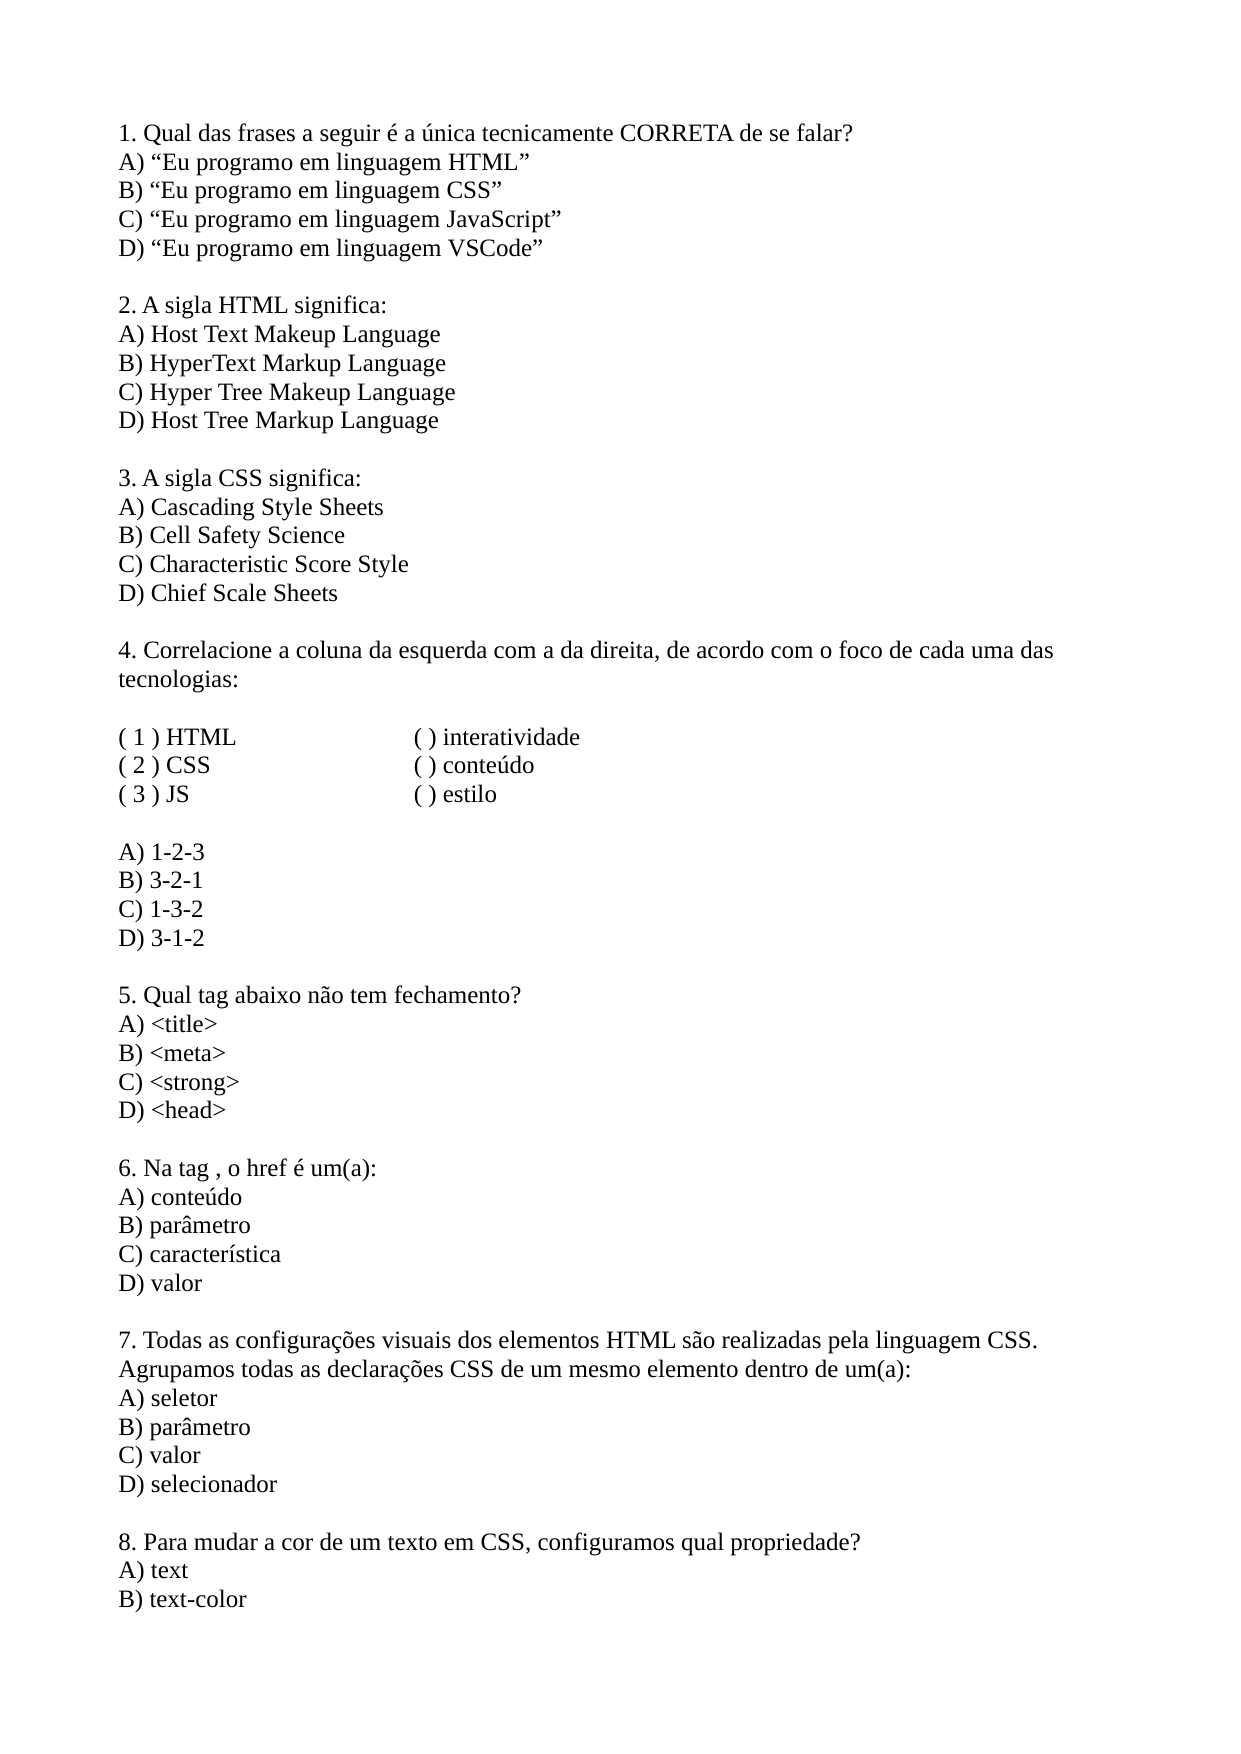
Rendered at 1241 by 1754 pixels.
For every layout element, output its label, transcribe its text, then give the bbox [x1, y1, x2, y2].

text C) 1-3-2 [118, 894, 1122, 923]
text 5. Qual tag abaixo não tem fechamento? [118, 981, 1122, 1009]
text A) text [118, 1556, 1122, 1584]
text D) Chief Scale Sheets [118, 578, 1122, 607]
text 8. Para mudar a cor de um texto em CSS, configuramos qual propriedade? [118, 1527, 1122, 1556]
text A) “Eu programo em linguagem HTML” [118, 147, 1122, 176]
text C) característica [118, 1239, 1122, 1268]
text D) Host Tree Markup Language [118, 406, 1122, 434]
text B) parâmetro [118, 1412, 1122, 1441]
text B) Cell Safety Science [118, 521, 1122, 549]
text D) <head> [118, 1096, 1122, 1124]
text D) selecionador [118, 1469, 1122, 1498]
text 1. Qual das frases a seguir é a única tecnicamente CORRETA de se falar? [118, 118, 1122, 147]
text C) Hyper Tree Makeup Language [118, 377, 1122, 406]
text ( 3 ) JS ( ) estilo [118, 779, 1122, 808]
text 7. Todas as configurações visuais dos elementos HTML são realizadas pela linguagem CSS. Agrupamos todas as declarações CSS de um mesmo elemento dentro de um(a): [118, 1326, 1122, 1383]
text 4. Correlacione a coluna da esquerda com a da direita, de acordo com o foco de cada uma das tecnologias: [118, 636, 1122, 693]
text C) valor [118, 1441, 1122, 1469]
text B) “Eu programo em linguagem CSS” [118, 176, 1122, 204]
text ( 2 ) CSS ( ) conteúdo [118, 751, 1122, 779]
text B) 3-2-1 [118, 866, 1122, 894]
text A) <title> [118, 1009, 1122, 1038]
text 3. A sigla CSS significa: [118, 463, 1122, 492]
text ( 1 ) HTML ( ) interatividade [118, 722, 1122, 751]
text D) 3-1-2 [118, 923, 1122, 952]
text A) 1-2-3 [118, 837, 1122, 866]
text A) Host Text Makeup Language [118, 319, 1122, 348]
text A) seletor [118, 1383, 1122, 1412]
text A) Cascading Style Sheets [118, 492, 1122, 521]
text 6. Na tag , o href é um(a): [118, 1153, 1122, 1182]
text 2. A sigla HTML significa: [118, 291, 1122, 319]
text B) parâmetro [118, 1211, 1122, 1239]
text D) valor [118, 1268, 1122, 1297]
text D) “Eu programo em linguagem VSCode” [118, 233, 1122, 262]
text C) “Eu programo em linguagem JavaScript” [118, 204, 1122, 233]
text B) HyperText Markup Language [118, 348, 1122, 377]
text C) Characteristic Score Style [118, 549, 1122, 578]
text A) conteúdo [118, 1182, 1122, 1211]
text C) <strong> [118, 1067, 1122, 1096]
text B) text-color [118, 1584, 1122, 1613]
text B) <meta> [118, 1038, 1122, 1067]
